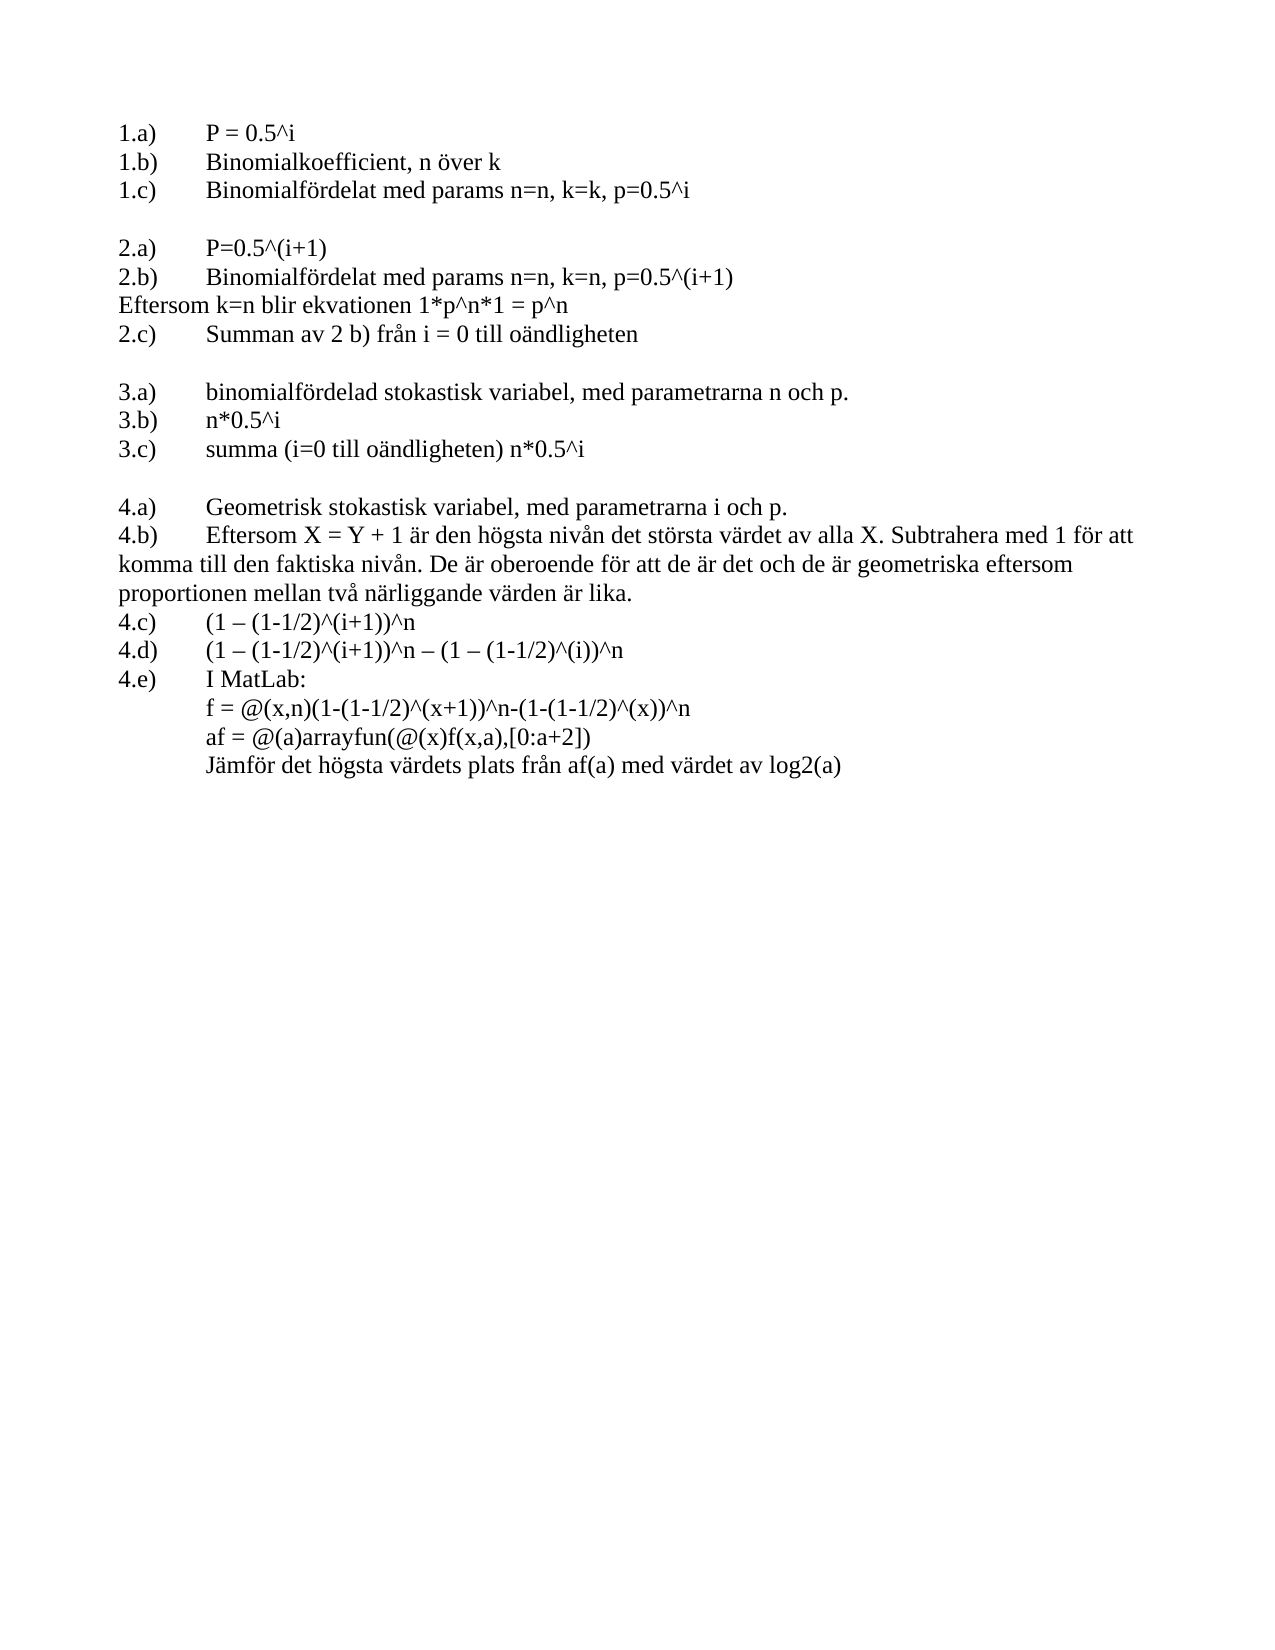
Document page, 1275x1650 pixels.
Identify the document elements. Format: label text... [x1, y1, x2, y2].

text af = @(a)arrayfun(@(x)f(x,a),[0:a+2]) [118, 722, 1157, 751]
text 2.a) P=0.5^(i+1) [118, 233, 1157, 262]
text 4.c) (1 – (1-1/2)^(i+1))^n [118, 607, 1157, 636]
text 3.b) n*0.5^i [118, 406, 1157, 434]
text 1.a) P = 0.5^i [118, 118, 1157, 147]
text Jämför det högsta värdets plats från af(a) med värdet av log2(a) [118, 751, 1157, 779]
text 4.b) Eftersom X = Y + 1 är den högsta nivån det största värdet av alla X. Subtrahera med 1 för att komma till den faktiska nivån. De är oberoende för att de är det och de är geometriska eftersom proportionen mellan två närliggande värden är lika. [118, 521, 1157, 607]
text 4.d) (1 – (1-1/2)^(i+1))^n – (1 – (1-1/2)^(i))^n [118, 636, 1157, 664]
text 2.b) Binomialfördelat med params n=n, k=n, p=0.5^(i+1) [118, 262, 1157, 291]
text 4.e) I MatLab: [118, 664, 1157, 693]
text Eftersom k=n blir ekvationen 1*p^n*1 = p^n [118, 291, 1157, 319]
text 1.b) Binomialkoefficient, n över k [118, 147, 1157, 176]
text 4.a) Geometrisk stokastisk variabel, med parametrarna i och p. [118, 492, 1157, 521]
text 3.a) binomialfördelad stokastisk variabel, med parametrarna n och p. [118, 377, 1157, 406]
text f = @(x,n)(1-(1-1/2)^(x+1))^n-(1-(1-1/2)^(x))^n [118, 693, 1157, 722]
text 2.c) Summan av 2 b) från i = 0 till oändligheten [118, 319, 1157, 348]
text 3.c) summa (i=0 till oändligheten) n*0.5^i [118, 434, 1157, 463]
text 1.c) Binomialfördelat med params n=n, k=k, p=0.5^i [118, 176, 1157, 204]
